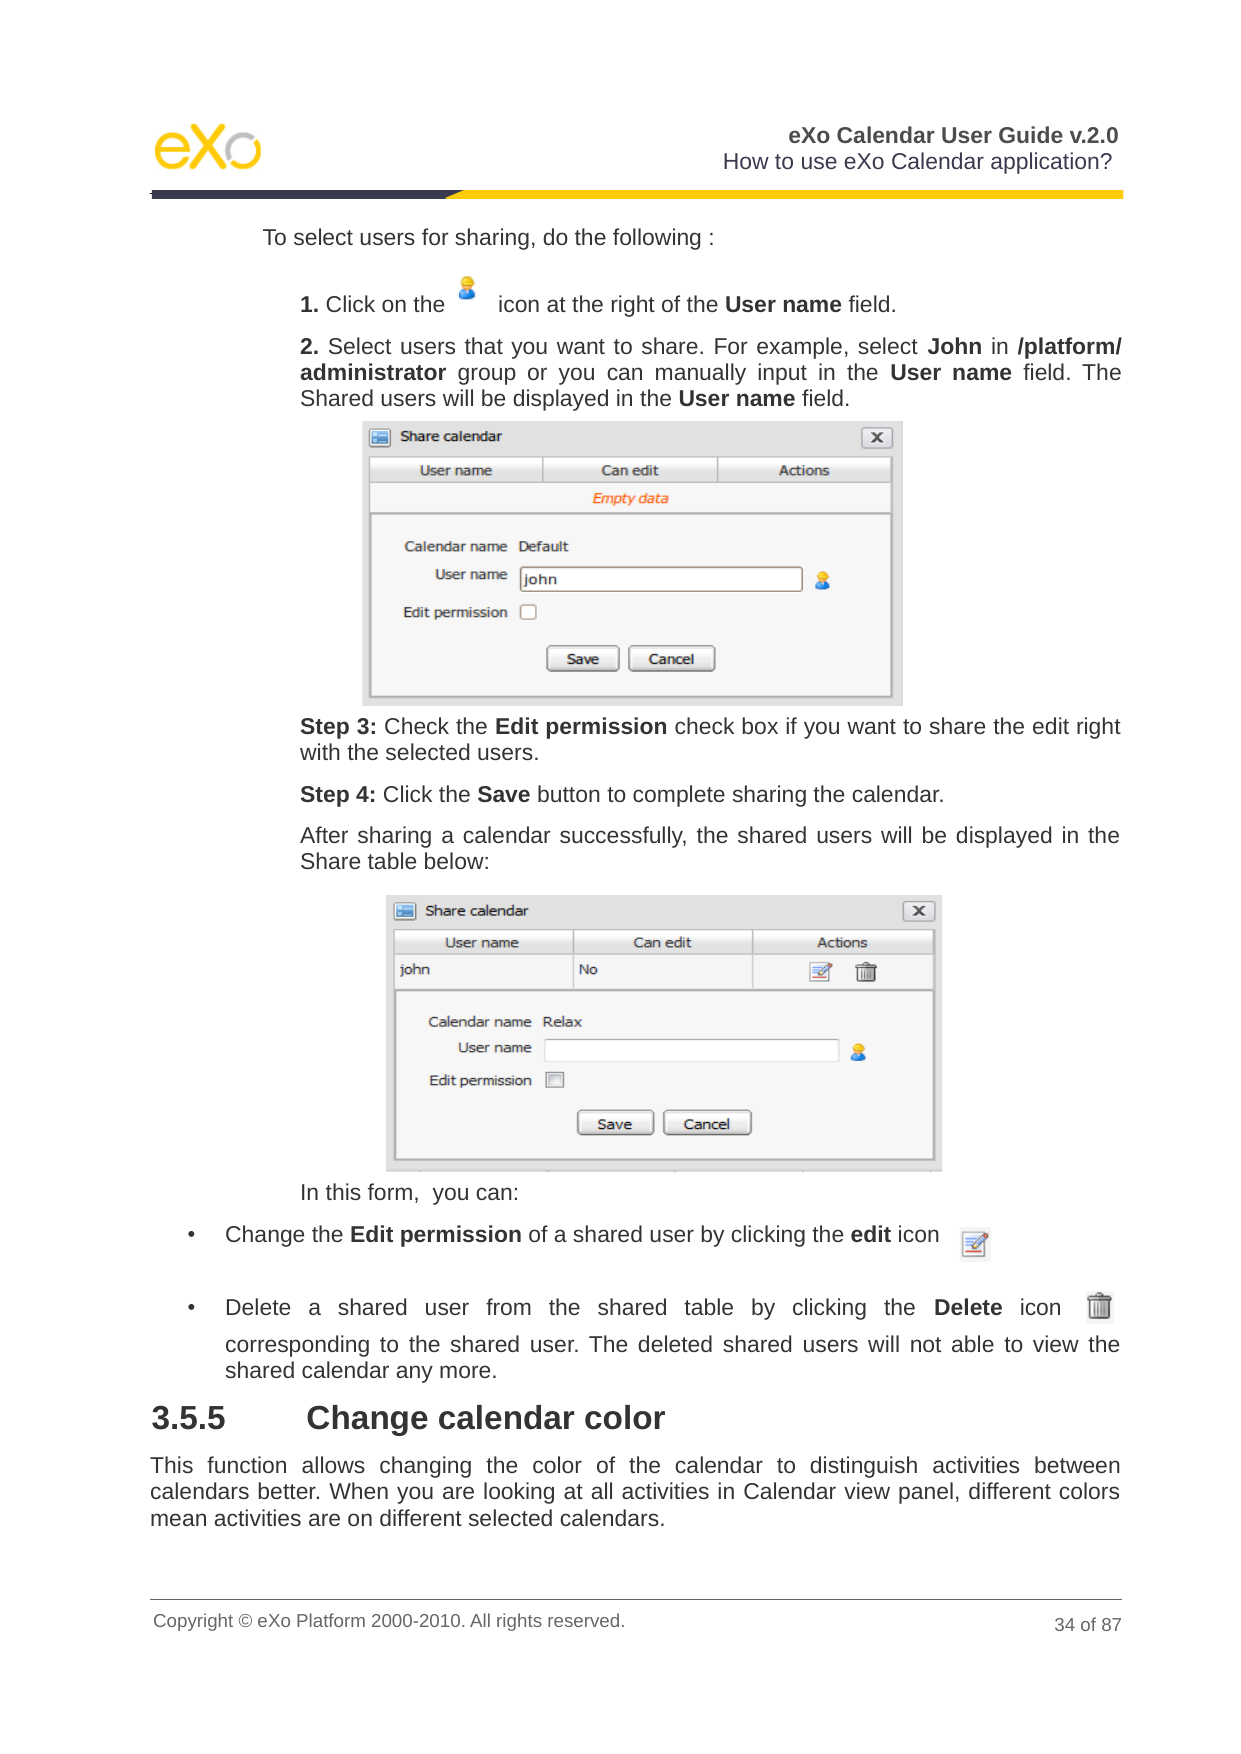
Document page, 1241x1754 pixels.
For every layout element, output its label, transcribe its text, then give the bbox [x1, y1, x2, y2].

picture [386, 895, 943, 1172]
subtitle Change calendar color [150, 1398, 1122, 1437]
list Step 4: Click the Save button to complete sharing the calendar. [262, 781, 1122, 807]
picture [151, 190, 1124, 199]
text This function allows changing the color of the calendar to distinguish activities between calendars better. When you are looking at all activities in Calendar view panel, different colors mean activities are on different selected calendars. [150, 1452, 1122, 1531]
list 2. Select users that you want to share. For example, select John in /platform/ administrator group or you can manually input in the User name field. The Shared users will be displayed in the User name field. [262, 333, 1122, 412]
list 1. Click on the icon at the right of the User name field. [262, 265, 1122, 318]
picture [959, 1227, 992, 1262]
picture [362, 421, 903, 706]
picture [155, 123, 262, 170]
list Change the Edit permission of a shared user by clicking the edit icon [187, 1220, 1122, 1269]
picture [459, 272, 485, 306]
list In this form, you can: [262, 890, 1122, 1205]
list Step 3: Check the Edit permission check box if you want to share the edit right with the selected users. [262, 427, 1122, 766]
list Delete a shared user from the shared table by clicking the Delete icon corresponding to the shared user. The deleted shared users will not able to view the shared calendar any more. [187, 1284, 1122, 1383]
list After sharing a calendar successfully, the shared users will be displayed in the Share table below: [262, 822, 1122, 875]
picture [1086, 1291, 1115, 1324]
list To select users for sharing, do the following : [225, 223, 1122, 250]
